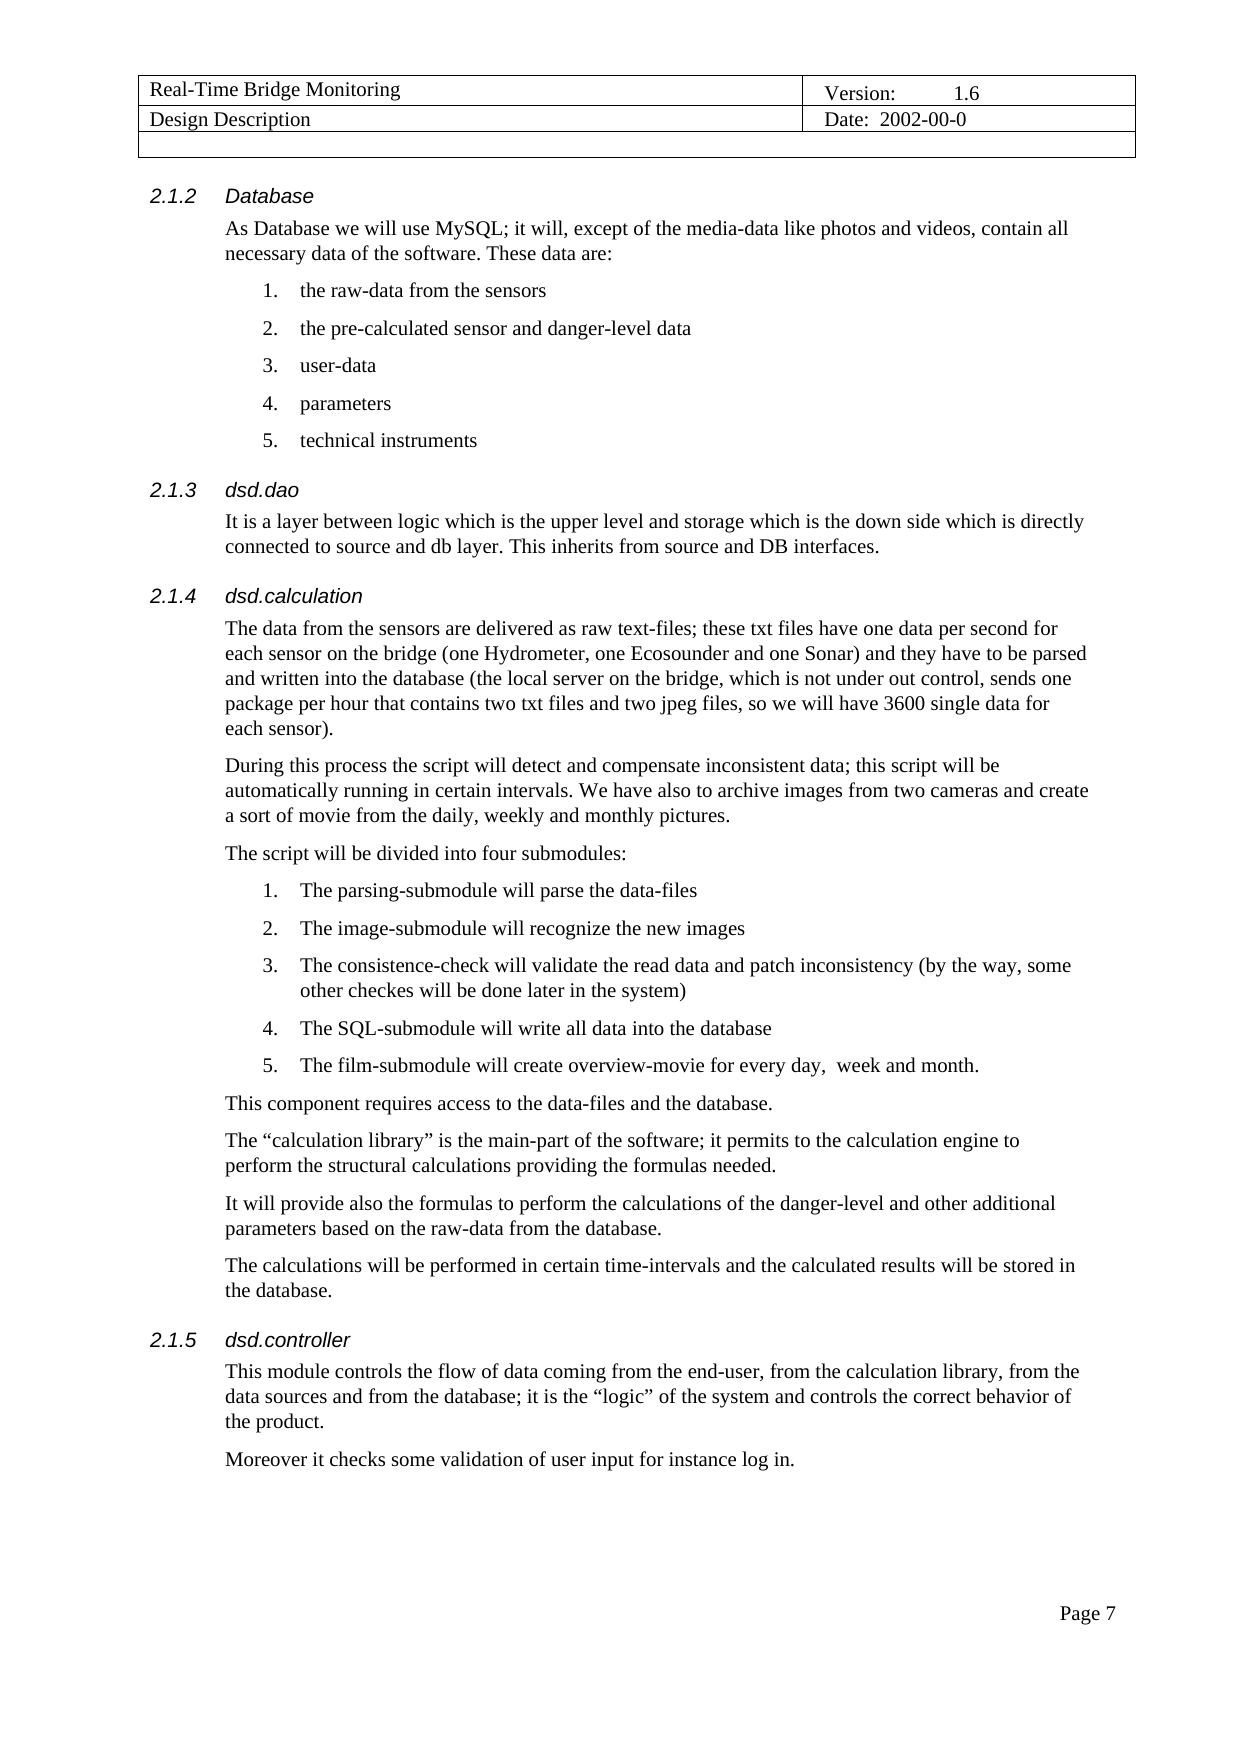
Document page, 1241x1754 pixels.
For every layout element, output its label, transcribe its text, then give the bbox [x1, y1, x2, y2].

subtitle dsd.calculation [150, 583, 1090, 608]
list parameters [262, 389, 1090, 414]
text As Database we will use MySQL; it will, except of the media-data like photos and videos, contain all necessary data of the software. These data are: [225, 214, 1090, 264]
text The data from the sensors are delivered as raw text-files; these txt files have one data per second for each sensor on the bridge (one Hydrometer, one Ecosounder and one Sonar) and they have to be parsed and written into the database (the local server on the bridge, which is not under out control, sends one package per hour that contains two txt files and two jpeg files, so we will have 3600 single data for each sensor). [225, 614, 1090, 739]
subtitle dsd.controller [150, 1327, 1090, 1352]
subtitle Database [150, 183, 1090, 208]
text The calculations will be performed in certain time-intervals and the calculated results will be stored in the database. [225, 1252, 1090, 1302]
text This component requires access to the data-files and the database. [225, 1089, 1090, 1114]
list The image-submodule will recognize the new images [262, 914, 1090, 939]
text The script will be divided into four submodules: [225, 839, 1090, 864]
list The film-submodule will create overview-movie for every day, week and month. [262, 1052, 1090, 1077]
text It will provide also the formulas to perform the calculations of the danger-level and other additional parameters based on the raw-data from the database. [225, 1189, 1090, 1239]
text This module controls the flow of data coming from the end-user, from the calculation library, from the data sources and from the database; it is the “logic” of the system and controls the correct behavior of the product. [225, 1358, 1090, 1433]
text Moreover it checks some validation of user input for instance log in. [225, 1446, 1090, 1471]
list the pre-calculated sensor and danger-level data [262, 314, 1090, 339]
list user-data [262, 352, 1090, 377]
subtitle dsd.dao [150, 477, 1090, 502]
text The “calculation library” is the main-part of the software; it permits to the calculation engine to perform the structural calculations providing the formulas needed. [225, 1127, 1090, 1177]
list The parsing-submodule will parse the data-files [262, 877, 1090, 902]
list the raw-data from the sensors [262, 277, 1090, 302]
text It is a layer between logic which is the upper level and storage which is the down side which is directly connected to source and db layer. This inherits from source and DB interfaces. [225, 508, 1090, 558]
list The SQL-submodule will write all data into the database [262, 1014, 1090, 1039]
list technical instruments [262, 427, 1090, 452]
list The consistence-check will validate the read data and patch inconsistency (by the way, some other checkes will be done later in the system) [262, 952, 1090, 1002]
text During this process the script will detect and compensate inconsistent data; this script will be automatically running in certain intervals. We have also to archive images from two cameras and create a sort of movie from the daily, weekly and monthly pictures. [225, 752, 1090, 827]
